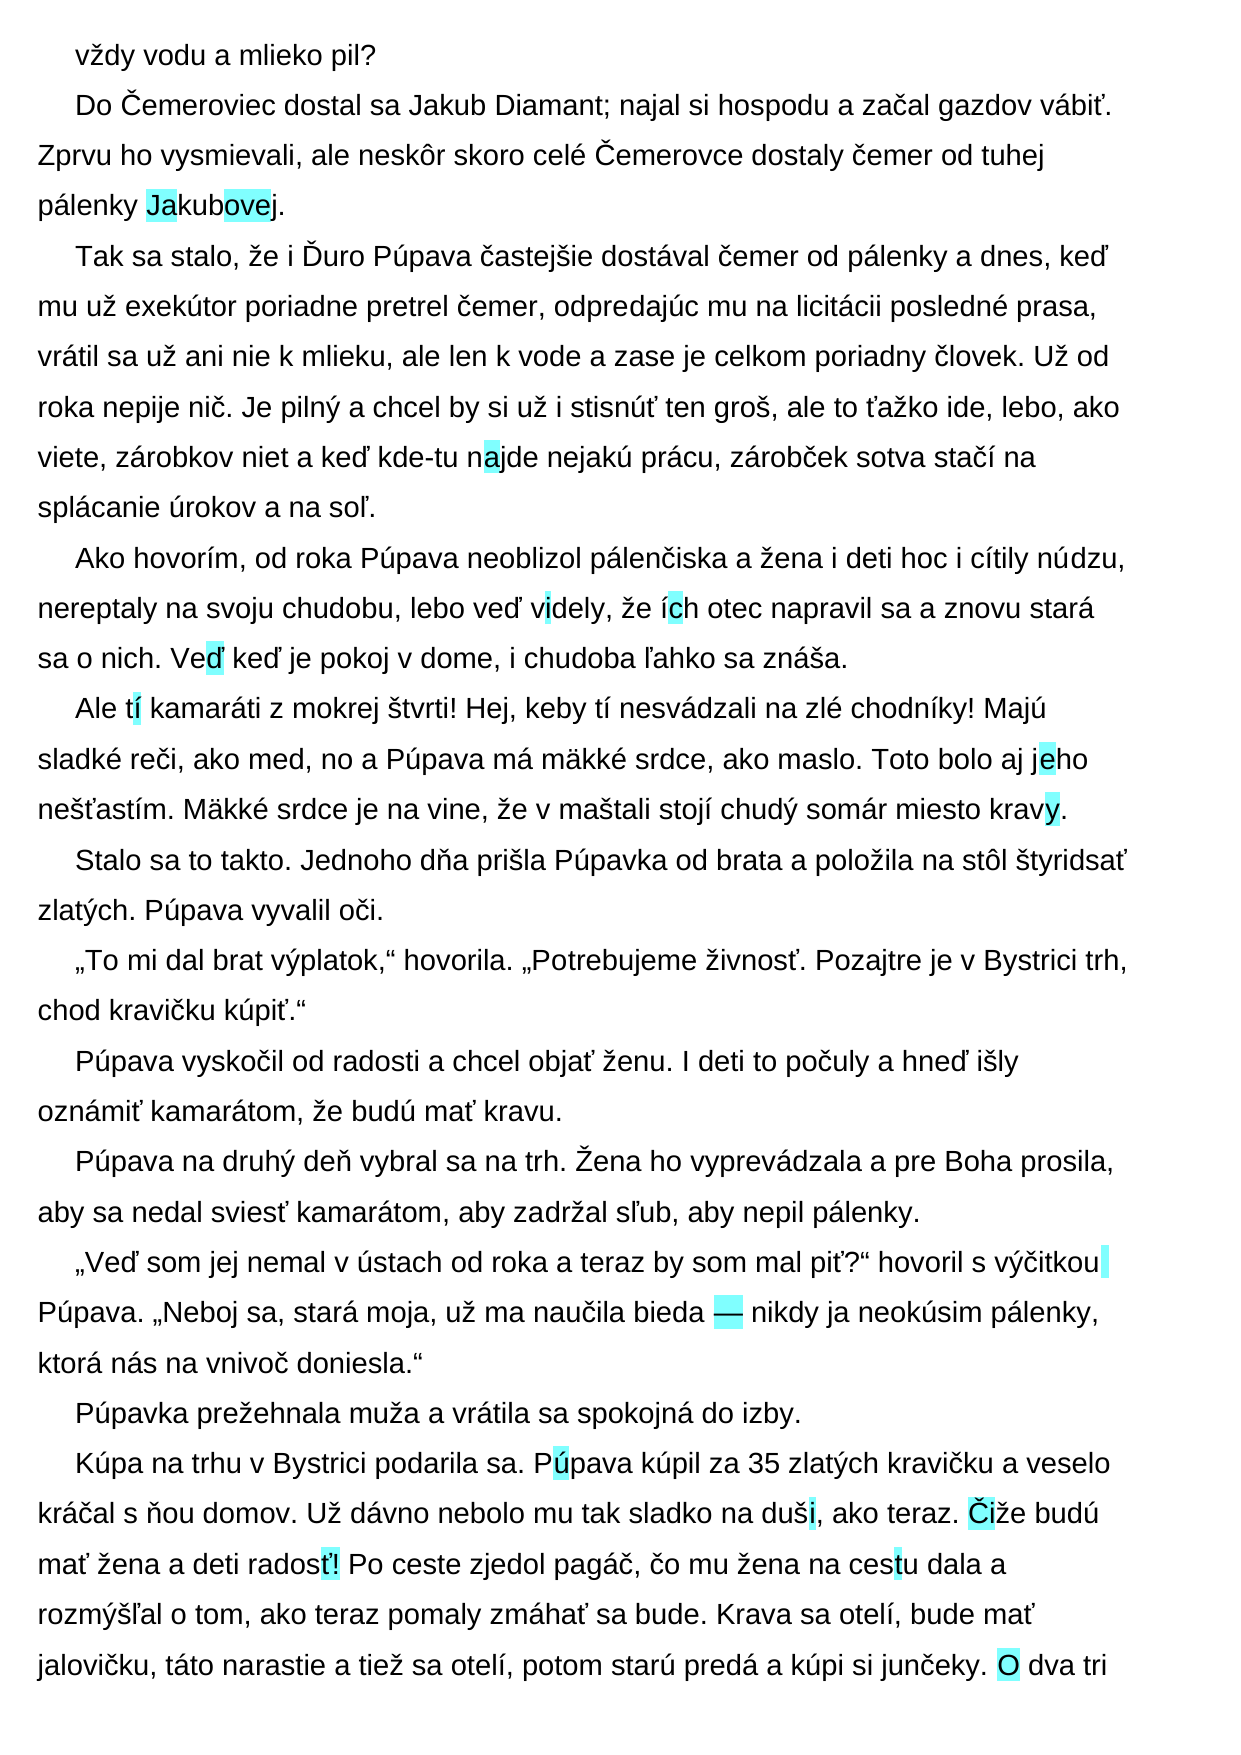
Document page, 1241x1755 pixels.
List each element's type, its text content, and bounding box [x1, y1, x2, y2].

text „To mi dal brat výplatok,“ hovorila. „Po­trebujeme živnosť. Pozajtre je v Bystrici trh, chod kravičku kúpiť.“ [37, 943, 1130, 1027]
text Púpavka prežehnala muža a vrátila sa spokojná do izby. [37, 1396, 1130, 1429]
text Stalo sa to takto. Jednoho dňa prišla Púpavka od brata a položila na stôl štyridsať zlatých. Púpava vyvalil oči. [37, 842, 1130, 926]
text Púpava vyskočil od radosti a chcel objať ženu. I deti to počuly a hneď išly oznámiť kamarátom, že budú mať kravu. [37, 1044, 1130, 1128]
text Tak sa stalo, že i Ďuro Púpava častejšie dostával čemer od pálenky a dnes, keď mu už exekútor poriadne pretrel čemer, odpre­dajúc mu na licitácii posledné prasa, vrátil sa už ani nie k mlieku, ale len k vode a zase je celkom poriadny človek. Už od roka nepije nič. Je pilný a chcel by si už i stisnúť ten groš, ale to ťažko ide, lebo, ako viete, zárobkov niet a keď kde-tu najde nejakú prácu, zárobček sotva stačí na splácanie úrokov a na soľ. [37, 239, 1130, 524]
text Púpava na druhý deň vybral sa na trh. Žena ho vyprevádzala a pre Boha prosila, aby sa nedal sviesť kamarátom, aby za­držal sľub, aby nepil pálenky. [37, 1144, 1130, 1228]
text Kúpa na trhu v Bystrici podarila sa. Púpava kúpil za 35 zlatých kravičku a veselo kráčal s ňou domov. Už dávno nebolo mu tak sladko na duši, ako teraz. Čiže budú mať žena a deti radosť! Po ceste zjedol pa­gáč, čo mu žena na cestu dala a rozmýšľal o tom, ako teraz pomaly zmáhať sa bude. Krava sa otelí, bude mať jalovičku, táto na­rastie a tiež sa otelí, potom starú predá a kúpi si junčeky. O dva tri [37, 1446, 1130, 1681]
text „Veď som jej nemal v ústach od roka a teraz by som mal piť?“ hovoril s výčitkou Púpava. „Neboj sa, stará moja, už ma naučila bieda — nikdy ja neokúsim pálenky, ktorá nás na vnivoč doniesla.“ [37, 1245, 1130, 1379]
text Ale tí kamaráti z mokrej štvrti! Hej, keby tí nesvádzali na zlé chodníky! Majú sladké reči, ako med, no a Púpava má mäkké srdce, ako maslo. Toto bolo aj jeho nešťastím. Mäkké srdce je na vine, že v maštali stojí chudý somár miesto kravy. [37, 692, 1130, 826]
text vždy vodu a mlieko pil? [37, 37, 1130, 71]
text Ako hovorím, od roka Púpava neoblizol pálenčiska a žena i deti hoc i cítily nú­dzu, nereptaly na svoju chudobu, lebo veď videly, že ích otec napravil sa a znovu stará sa o nich. Veď keď je pokoj v dome, i chu­doba ľahko sa znáša. [37, 541, 1130, 675]
text Do Čemeroviec dostal sa Jakub Diamant; najal si hospodu a začal gazdov vábiť. Zprvu ho vysmievali, ale neskôr skoro celé Čemerovce dostaly čemer od tuhej pálenky Jakubovej. [37, 88, 1130, 222]
